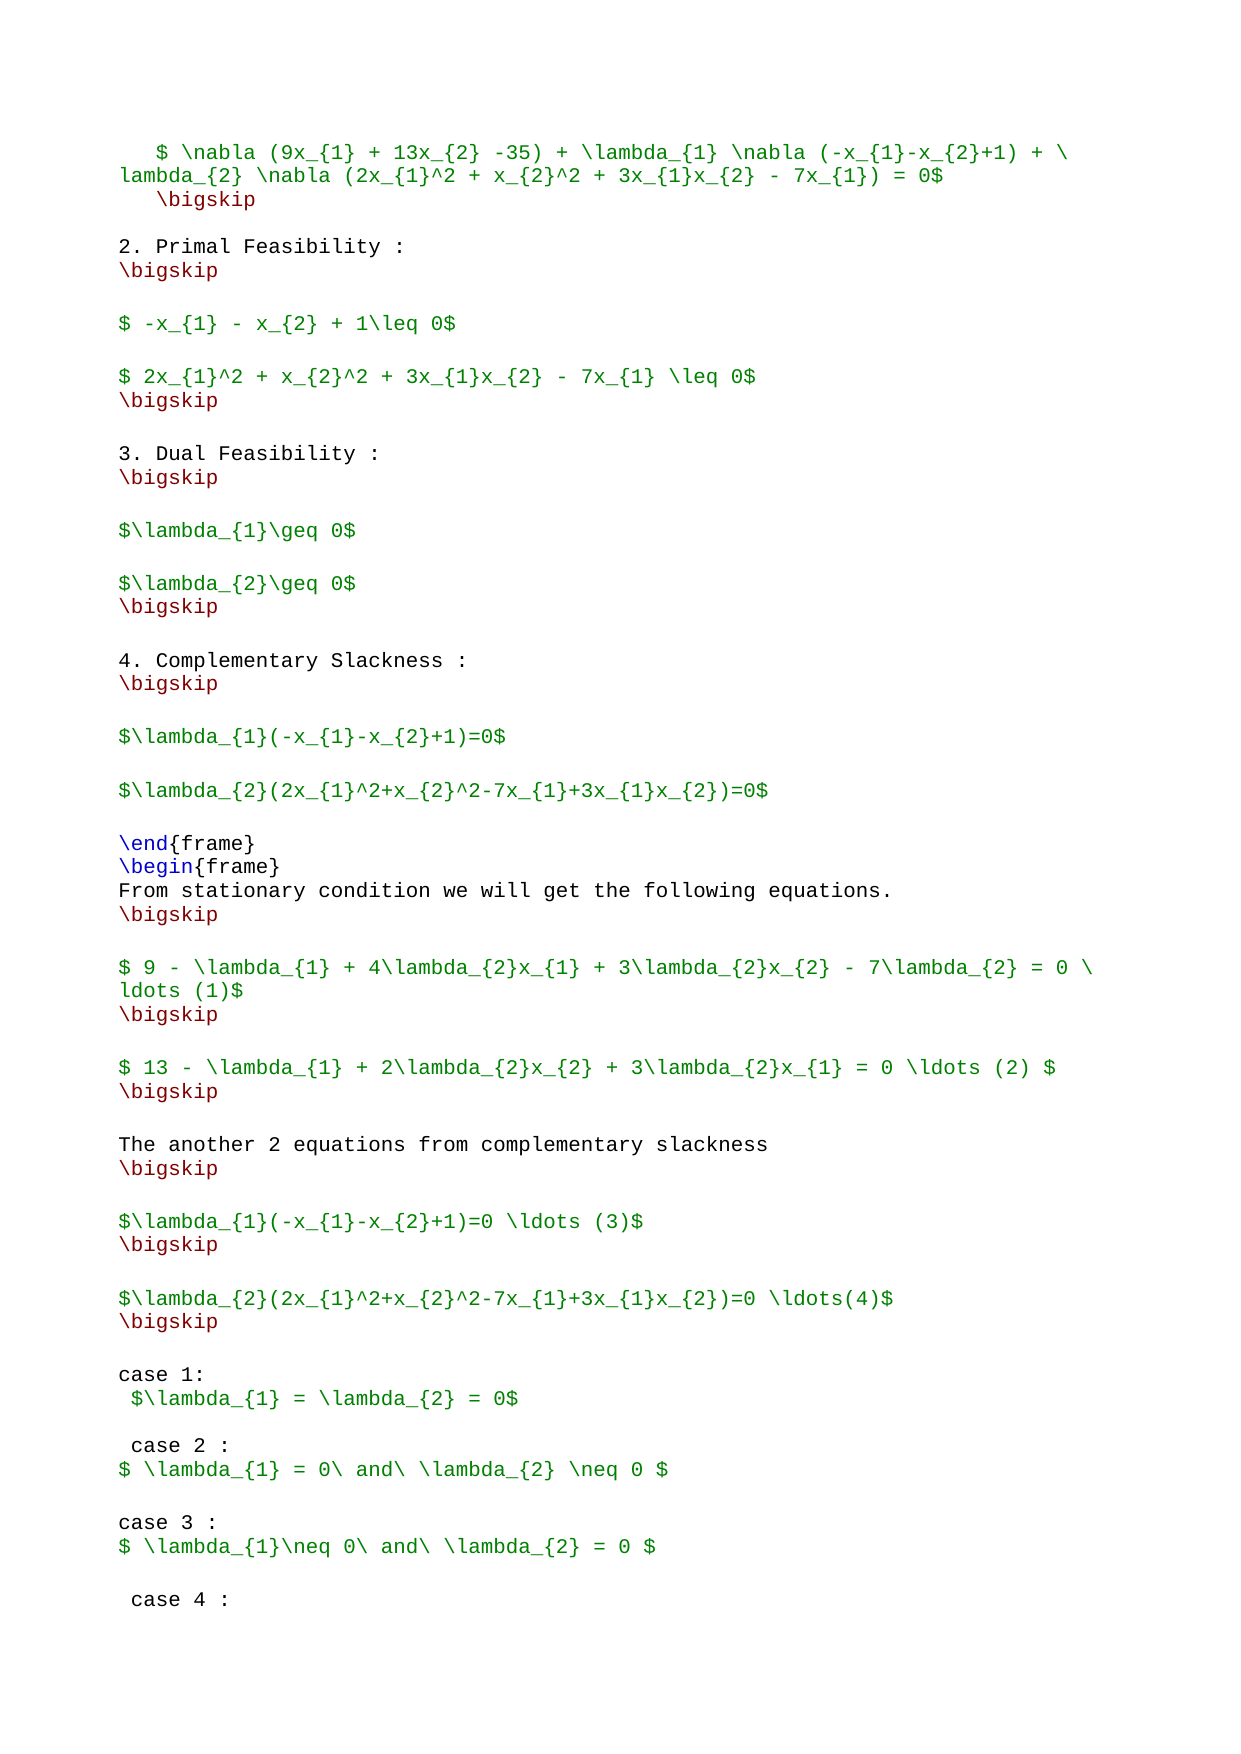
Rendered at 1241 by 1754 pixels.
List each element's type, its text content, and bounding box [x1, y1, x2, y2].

text $\lambda_{2}\geq 0$ [118, 573, 1122, 597]
text $ 9 - \lambda_{1} + 4\lambda_{2}x_{1} + 3\lambda_{2}x_{2} - 7\lambda_{2} = 0 \ldots (1)$ [118, 957, 1122, 1004]
text \bigskip [118, 1158, 1122, 1181]
text $ \lambda_{1} = 0\ and\ \lambda_{2} \neq 0 $ [118, 1459, 1122, 1482]
text case 1: [118, 1364, 1122, 1388]
text \bigskip [118, 260, 1122, 284]
text case 3 : [118, 1512, 1122, 1536]
text \bigskip [118, 390, 1122, 413]
text 2. Primal Feasibility : [118, 236, 1122, 260]
text \bigskip [118, 1081, 1122, 1104]
text $\lambda_{1} = \lambda_{2} = 0$ [118, 1388, 1122, 1412]
text \end{frame} [118, 833, 1122, 856]
text $ \nabla (9x_{1} + 13x_{2} -35) + \lambda_{1} \nabla (-x_{1}-x_{2}+1) + \lambda_{2} \nabla (2x_{1}^2 + x_{2}^2 + 3x_{1}x_{2} - 7x_{1}) = 0$ [118, 142, 1122, 189]
text $\lambda_{1}(-x_{1}-x_{2}+1)=0$ [118, 726, 1122, 750]
text $ -x_{1} - x_{2} + 1\leq 0$ [118, 313, 1122, 337]
text $ 2x_{1}^2 + x_{2}^2 + 3x_{1}x_{2} - 7x_{1} \leq 0$ [118, 366, 1122, 390]
text \bigskip [118, 597, 1122, 620]
text \bigskip [118, 673, 1122, 697]
text $\lambda_{2}(2x_{1}^2+x_{2}^2-7x_{1}+3x_{1}x_{2})=0 \ldots(4)$ [118, 1287, 1122, 1311]
text The another 2 equations from complementary slackness [118, 1134, 1122, 1158]
text \bigskip [118, 904, 1122, 927]
text \bigskip [118, 189, 1122, 213]
text 3. Dual Feasibility : [118, 443, 1122, 467]
text $\lambda_{2}(2x_{1}^2+x_{2}^2-7x_{1}+3x_{1}x_{2})=0$ [118, 779, 1122, 803]
text $ \lambda_{1}\neq 0\ and\ \lambda_{2} = 0 $ [118, 1536, 1122, 1559]
text $\lambda_{1}\geq 0$ [118, 520, 1122, 543]
text 4. Complementary Slackness : [118, 650, 1122, 673]
text $ 13 - \lambda_{1} + 2\lambda_{2}x_{2} + 3\lambda_{2}x_{1} = 0 \ldots (2) $ [118, 1057, 1122, 1081]
text $\lambda_{1}(-x_{1}-x_{2}+1)=0 \ldots (3)$ [118, 1211, 1122, 1234]
text From stationary condition we will get the following equations. [118, 880, 1122, 904]
text \bigskip [118, 1004, 1122, 1028]
text \bigskip [118, 467, 1122, 490]
text \bigskip [118, 1234, 1122, 1258]
text case 4 : [118, 1589, 1122, 1612]
text \bigskip [118, 1311, 1122, 1335]
text \begin{frame} [118, 856, 1122, 880]
text case 2 : [118, 1435, 1122, 1459]
